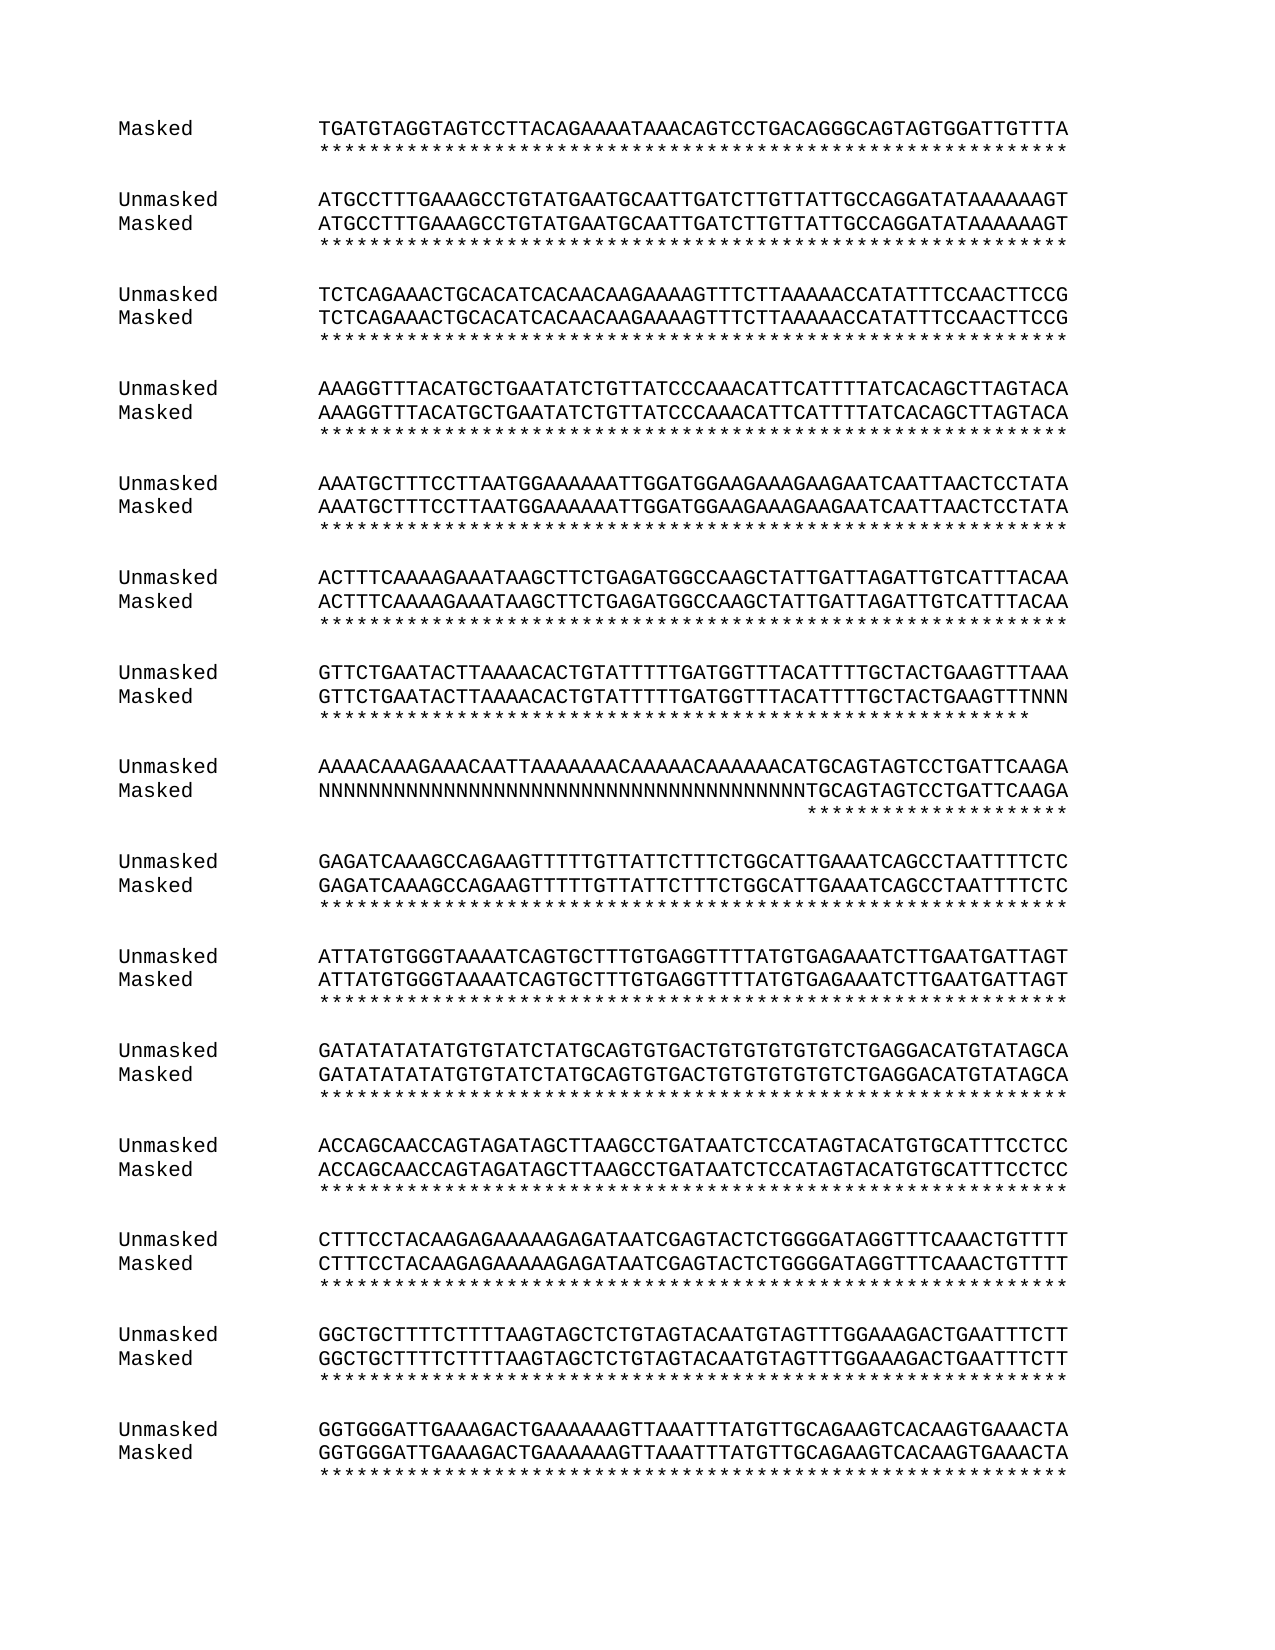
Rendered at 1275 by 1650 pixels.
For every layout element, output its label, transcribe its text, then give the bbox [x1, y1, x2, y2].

text Unmasked AAAACAAAGAAACAATTAAAAAAACAAAAACAAAAAACATGCAGTAGTCCTGATTCAAGA [118, 757, 1157, 780]
text Unmasked GAGATCAAAGCCAGAAGTTTTTGTTATTCTTTCTGGCATTGAAATCAGCCTAATTTTCTC [118, 851, 1157, 875]
text Unmasked ACTTTCAAAAGAAATAAGCTTCTGAGATGGCCAAGCTATTGATTAGATTGTCATTTACAA [118, 567, 1157, 591]
text ********************************************************* [118, 709, 1157, 733]
text Unmasked ATTATGTGGGTAAAATCAGTGCTTTGTGAGGTTTTATGTGAGAAATCTTGAATGATTAGT [118, 946, 1157, 969]
text Masked TGATGTAGGTAGTCCTTACAGAAAATAAACAGTCCTGACAGGGCAGTAGTGGATTGTTTA [118, 118, 1157, 142]
text Masked GTTCTGAATACTTAAAACACTGTATTTTTGATGGTTTACATTTTGCTACTGAAGTTTNNN [118, 686, 1157, 709]
text ************************************************************ [118, 993, 1157, 1017]
text Unmasked TCTCAGAAACTGCACATCACAACAAGAAAAGTTTCTTAAAAACCATATTTCCAACTTCCG [118, 284, 1157, 307]
text ************************************************************ [118, 1466, 1157, 1489]
text ************************************************************ [118, 615, 1157, 638]
text ************************************************************ [118, 1182, 1157, 1206]
text ************************************************************ [118, 142, 1157, 165]
text ************************************************************ [118, 331, 1157, 354]
text Masked ACTTTCAAAAGAAATAAGCTTCTGAGATGGCCAAGCTATTGATTAGATTGTCATTTACAA [118, 591, 1157, 615]
text Unmasked GGCTGCTTTTCTTTTAAGTAGCTCTGTAGTACAATGTAGTTTGGAAAGACTGAATTTCTT [118, 1324, 1157, 1348]
text Unmasked ATGCCTTTGAAAGCCTGTATGAATGCAATTGATCTTGTTATTGCCAGGATATAAAAAAGT [118, 189, 1157, 213]
text Unmasked GGTGGGATTGAAAGACTGAAAAAAGTTAAATTTATGTTGCAGAAGTCACAAGTGAAACTA [118, 1419, 1157, 1442]
text ************************************************************ [118, 520, 1157, 544]
text Unmasked AAAGGTTTACATGCTGAATATCTGTTATCCCAAACATTCATTTTATCACAGCTTAGTACA [118, 378, 1157, 402]
text Masked AAAGGTTTACATGCTGAATATCTGTTATCCCAAACATTCATTTTATCACAGCTTAGTACA [118, 402, 1157, 426]
text Masked AAATGCTTTCCTTAATGGAAAAAATTGGATGGAAGAAAGAAGAATCAATTAACTCCTATA [118, 496, 1157, 520]
text Unmasked CTTTCCTACAAGAGAAAAAGAGATAATCGAGTACTCTGGGGATAGGTTTCAAACTGTTTT [118, 1229, 1157, 1253]
text Masked ATGCCTTTGAAAGCCTGTATGAATGCAATTGATCTTGTTATTGCCAGGATATAAAAAAGT [118, 213, 1157, 236]
text Masked GAGATCAAAGCCAGAAGTTTTTGTTATTCTTTCTGGCATTGAAATCAGCCTAATTTTCTC [118, 875, 1157, 898]
text ************************************************************ [118, 898, 1157, 922]
text Unmasked ACCAGCAACCAGTAGATAGCTTAAGCCTGATAATCTCCATAGTACATGTGCATTTCCTCC [118, 1135, 1157, 1158]
text Masked NNNNNNNNNNNNNNNNNNNNNNNNNNNNNNNNNNNNNNNTGCAGTAGTCCTGATTCAAGA [118, 780, 1157, 804]
text Masked TCTCAGAAACTGCACATCACAACAAGAAAAGTTTCTTAAAAACCATATTTCCAACTTCCG [118, 307, 1157, 331]
text ********************* [118, 804, 1157, 827]
text ************************************************************ [118, 236, 1157, 260]
text Unmasked AAATGCTTTCCTTAATGGAAAAAATTGGATGGAAGAAAGAAGAATCAATTAACTCCTATA [118, 473, 1157, 496]
text ************************************************************ [118, 1277, 1157, 1300]
text Masked GGCTGCTTTTCTTTTAAGTAGCTCTGTAGTACAATGTAGTTTGGAAAGACTGAATTTCTT [118, 1348, 1157, 1371]
text Masked ACCAGCAACCAGTAGATAGCTTAAGCCTGATAATCTCCATAGTACATGTGCATTTCCTCC [118, 1158, 1157, 1182]
text ************************************************************ [118, 426, 1157, 449]
text Masked ATTATGTGGGTAAAATCAGTGCTTTGTGAGGTTTTATGTGAGAAATCTTGAATGATTAGT [118, 969, 1157, 993]
text Masked GGTGGGATTGAAAGACTGAAAAAAGTTAAATTTATGTTGCAGAAGTCACAAGTGAAACTA [118, 1442, 1157, 1466]
text Unmasked GATATATATATGTGTATCTATGCAGTGTGACTGTGTGTGTGTCTGAGGACATGTATAGCA [118, 1040, 1157, 1064]
text Unmasked GTTCTGAATACTTAAAACACTGTATTTTTGATGGTTTACATTTTGCTACTGAAGTTTAAA [118, 662, 1157, 686]
text ************************************************************ [118, 1371, 1157, 1395]
text Masked CTTTCCTACAAGAGAAAAAGAGATAATCGAGTACTCTGGGGATAGGTTTCAAACTGTTTT [118, 1253, 1157, 1277]
text Masked GATATATATATGTGTATCTATGCAGTGTGACTGTGTGTGTGTCTGAGGACATGTATAGCA [118, 1064, 1157, 1088]
text ************************************************************ [118, 1088, 1157, 1111]
